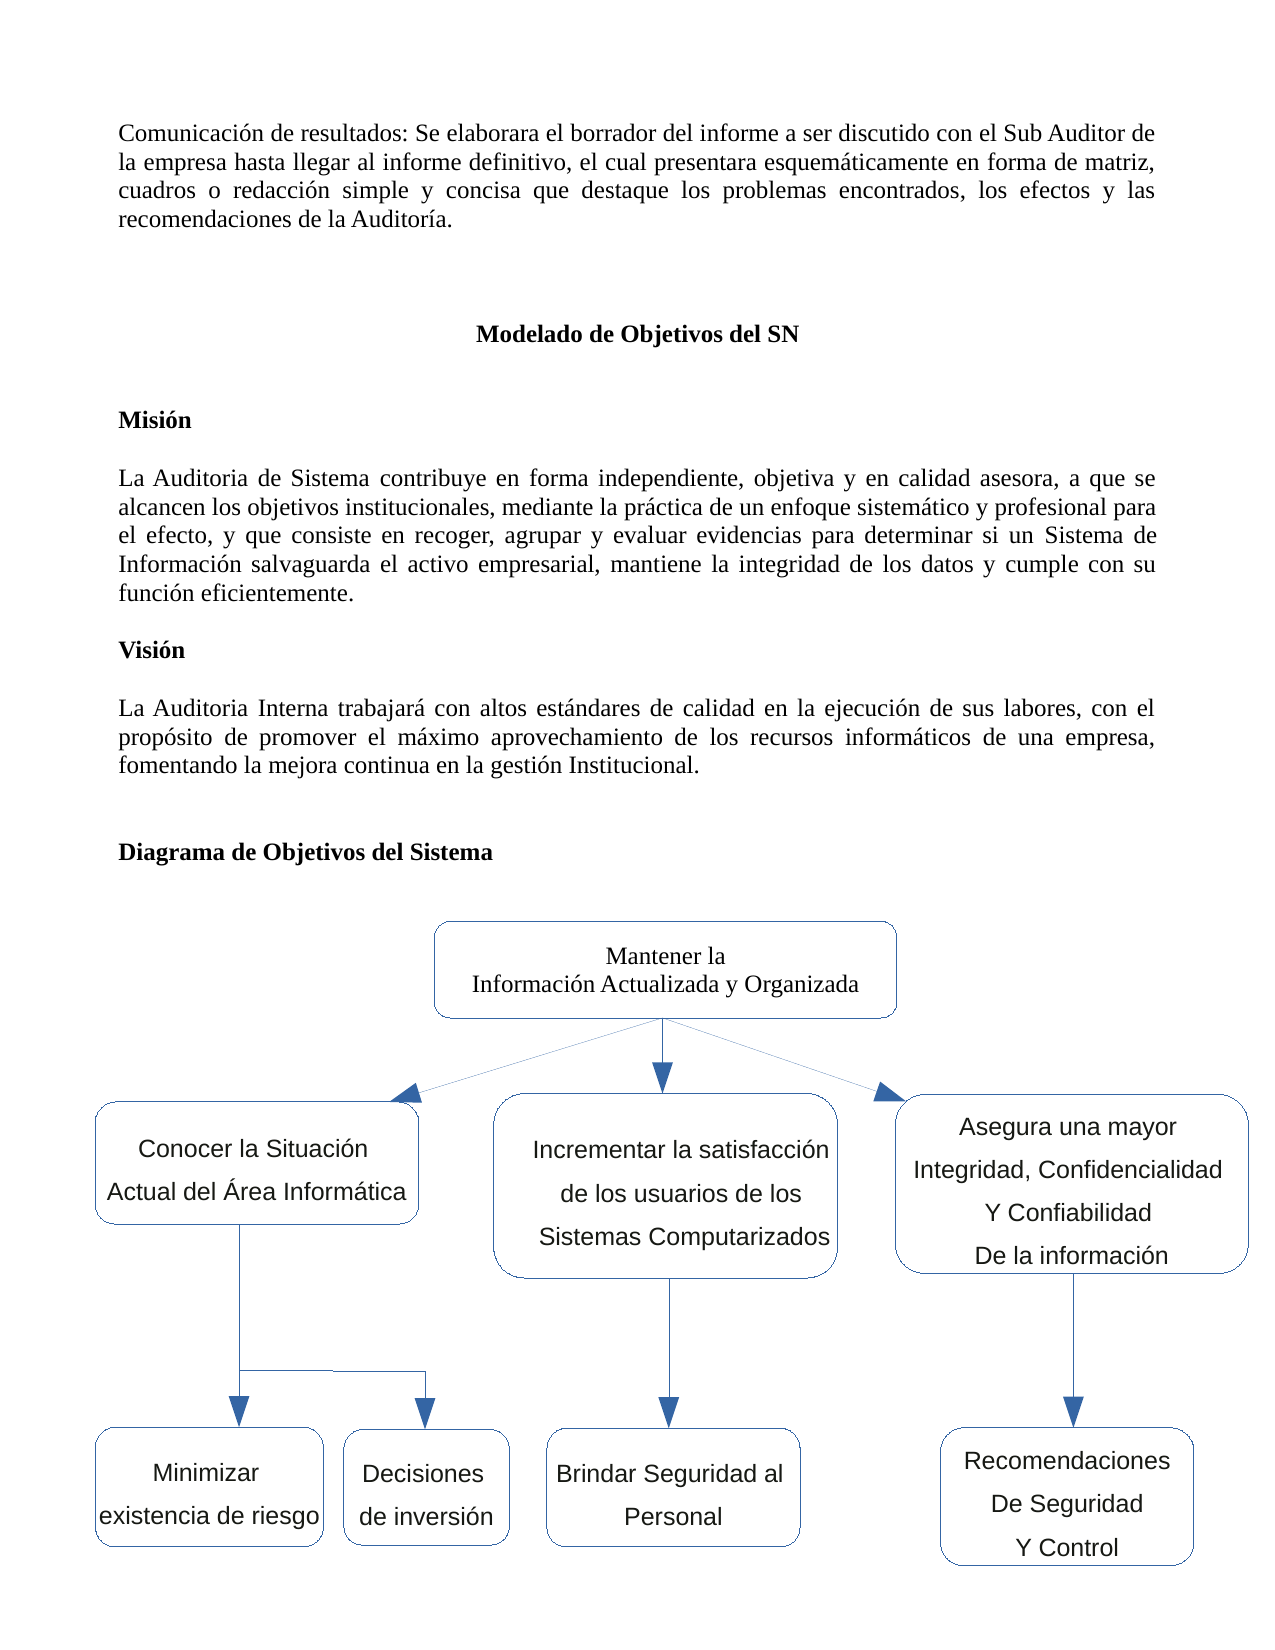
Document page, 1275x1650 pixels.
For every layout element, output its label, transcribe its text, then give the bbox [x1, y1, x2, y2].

text Visión [118, 636, 1157, 664]
text Misión [118, 406, 1157, 434]
text La Auditoria de Sistema contribuye en forma independiente, objetiva y en calidad asesora, a que se alcancen los objetivos institucionales, mediante la práctica de un enfoque sistemático y profesional para el efecto, y que consiste en recoger, agrupar y evaluar evidencias para determinar si un Sistema de Información salvaguarda el activo empresarial, mantiene la integridad de los datos y cumple con su función eficientemente. [118, 463, 1157, 607]
text Diagrama de Objetivos del Sistema [118, 837, 1157, 866]
text Comunicación de resultados: Se elaborara el borrador del informe a ser discutido con el Sub Auditor de la empresa hasta llegar al informe definitivo, el cual presentara esquemáticamente en forma de matriz, cuadros o redacción simple y concisa que destaque los problemas encontrados, los efectos y las recomendaciones de la Auditoría. [118, 118, 1157, 233]
text La Auditoria Interna trabajará con altos estándares de calidad en la ejecución de sus labores, con el propósito de promover el máximo aprovechamiento de los recursos informáticos de una empresa, fomentando la mejora continua en la gestión Institucional. [118, 693, 1157, 779]
text Modelado de Objetivos del SN [118, 319, 1157, 348]
